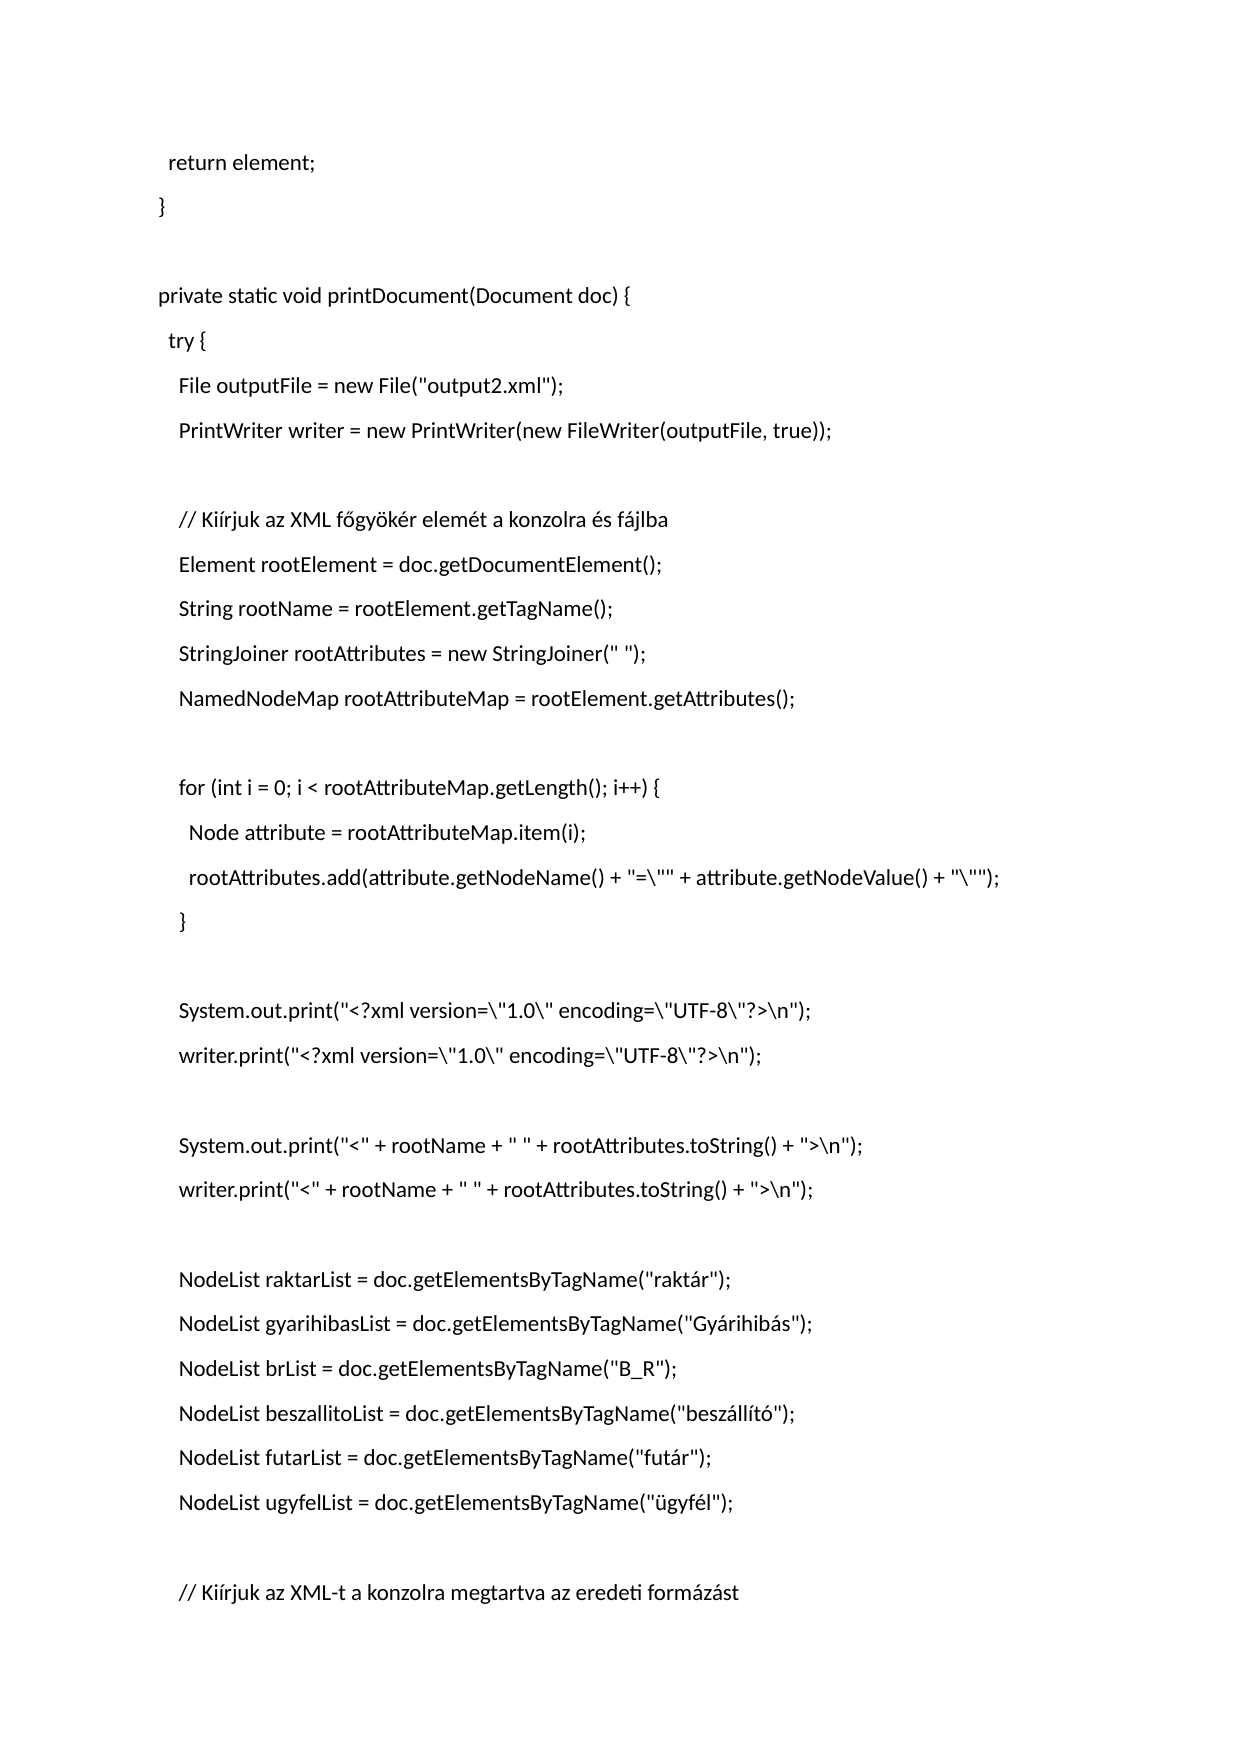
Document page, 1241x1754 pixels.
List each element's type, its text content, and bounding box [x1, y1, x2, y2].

text NodeList beszallitoList = doc.getElementsByTagName("beszállító"); [148, 1399, 1093, 1427]
text Element rootElement = doc.getDocumentElement(); [148, 550, 1093, 578]
text NamedNodeMap rootAttributeMap = rootElement.getAttributes(); [148, 684, 1093, 712]
text NodeList brList = doc.getElementsByTagName("B_R"); [148, 1354, 1093, 1382]
text writer.print("<" + rootName + " " + rootAttributes.toString() + ">\n"); [148, 1175, 1093, 1203]
text try { [148, 326, 1093, 354]
text NodeList futarList = doc.getElementsByTagName("futár"); [148, 1443, 1093, 1472]
text NodeList raktarList = doc.getElementsByTagName("raktár"); [148, 1265, 1093, 1293]
text return element; [148, 148, 1093, 176]
text for (int i = 0; i < rootAttributeMap.getLength(); i++) { [148, 773, 1093, 801]
text NodeList gyarihibasList = doc.getElementsByTagName("Gyárihibás"); [148, 1309, 1093, 1337]
text // Kiírjuk az XML-t a konzolra megtartva az eredeti formázást [148, 1578, 1093, 1606]
text } [148, 192, 1093, 220]
text rootAttributes.add(attribute.getNodeName() + "=\"" + attribute.getNodeValue() + "\""); [148, 863, 1093, 891]
text File outputFile = new File("output2.xml"); [148, 371, 1093, 399]
text private static void printDocument(Document doc) { [148, 282, 1093, 310]
text NodeList ugyfelList = doc.getElementsByTagName("ügyfél"); [148, 1488, 1093, 1516]
text System.out.print("<?xml version=\"1.0\" encoding=\"UTF-8\"?>\n"); [148, 997, 1093, 1025]
text String rootName = rootElement.getTagName(); [148, 594, 1093, 622]
text Node attribute = rootAttributeMap.item(i); [148, 818, 1093, 846]
text PrintWriter writer = new PrintWriter(new FileWriter(outputFile, true)); [148, 416, 1093, 444]
text System.out.print("<" + rootName + " " + rootAttributes.toString() + ">\n"); [148, 1131, 1093, 1159]
text writer.print("<?xml version=\"1.0\" encoding=\"UTF-8\"?>\n"); [148, 1041, 1093, 1069]
text } [148, 907, 1093, 935]
text // Kiírjuk az XML főgyökér elemét a konzolra és fájlba [148, 505, 1093, 533]
text StringJoiner rootAttributes = new StringJoiner(" "); [148, 639, 1093, 667]
